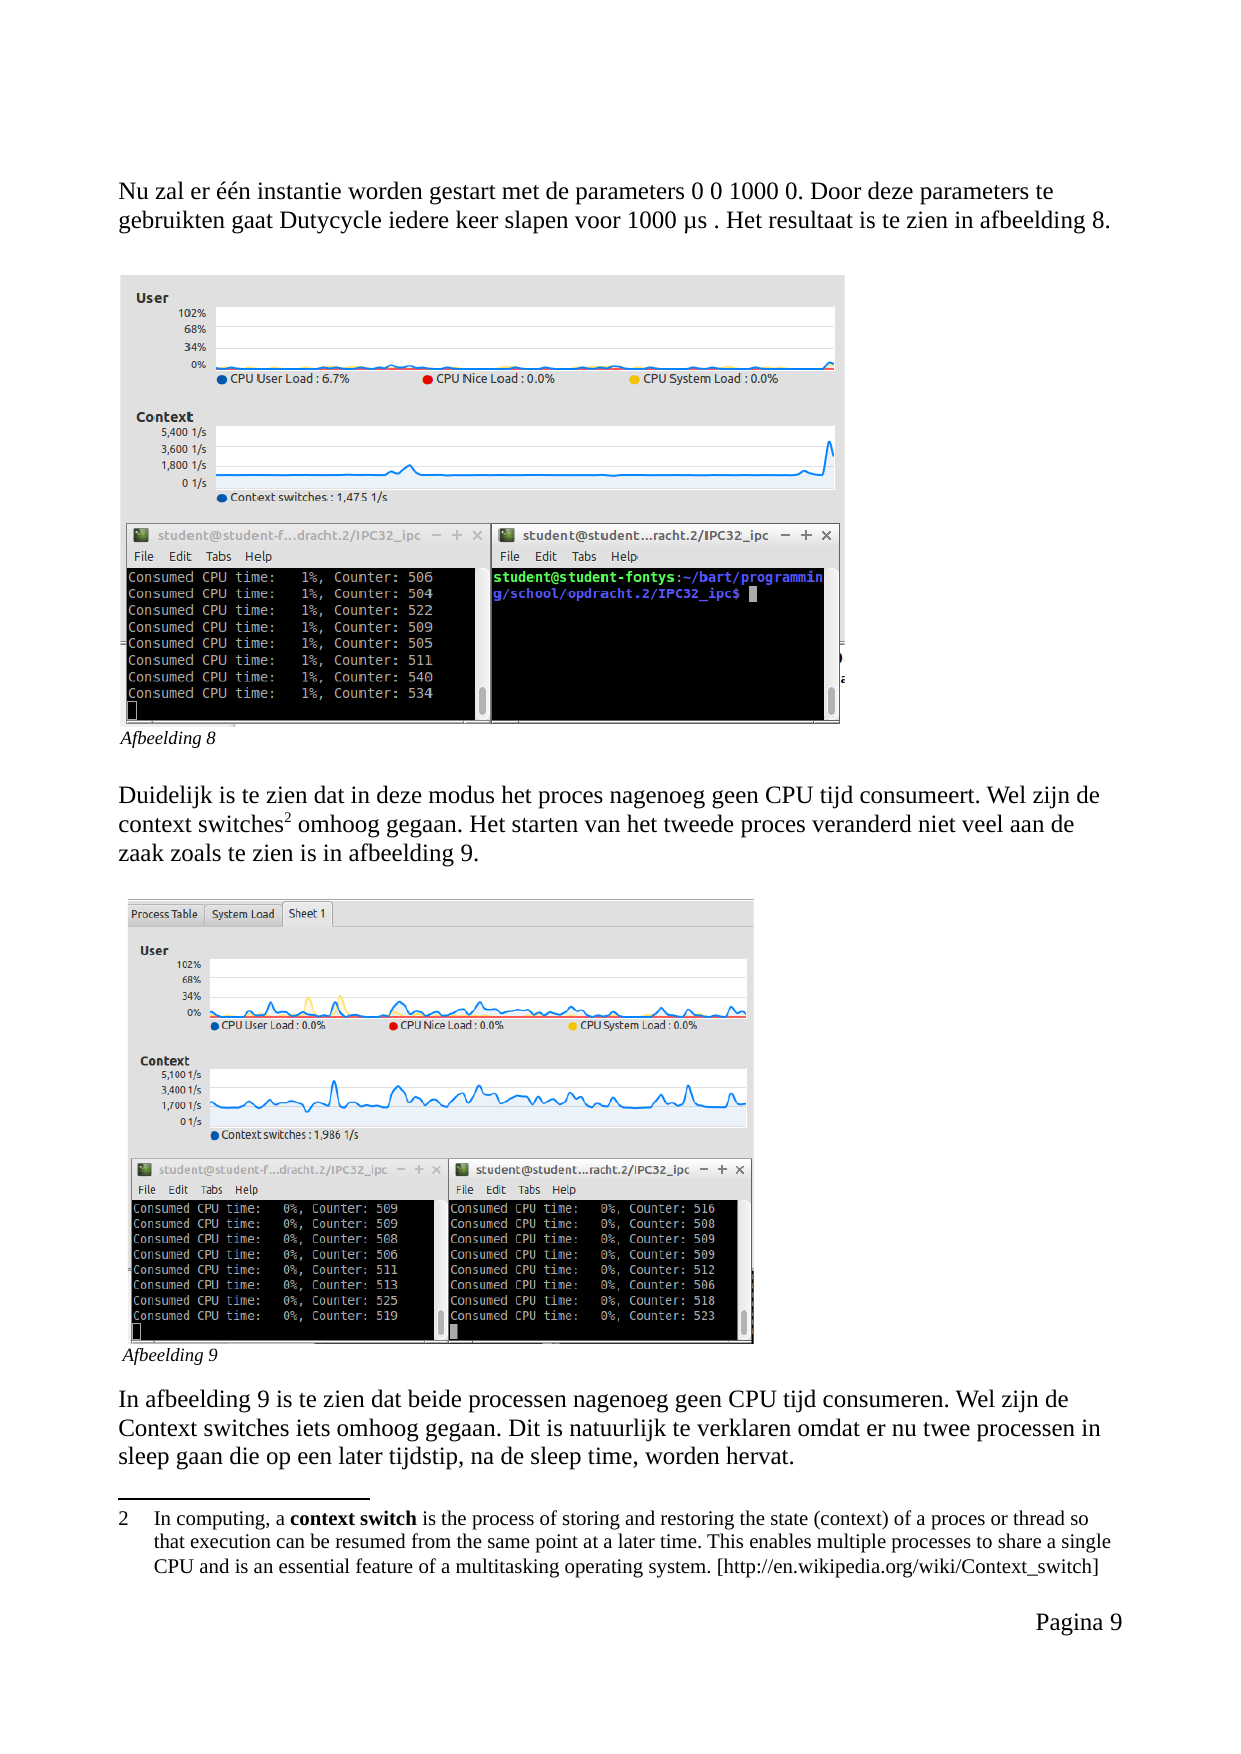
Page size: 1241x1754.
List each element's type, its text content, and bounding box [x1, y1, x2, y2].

picture [120, 275, 845, 727]
text Afbeelding 9 [122, 903, 779, 1366]
text In afbeelding 9 is te zien dat beide processen nagenoeg geen CPU tijd consumeren. Wel zijn de Context switches iets omhoog gegaan. Dit is natuurlijk te verklaren omdat er nu twee processen in sleep gaan die op een later tijdstip, na de sleep time, worden hervat. [118, 1384, 1122, 1470]
picture [127, 899, 754, 1344]
text Duidelijk is te zien dat in deze modus het proces nagenoeg geen CPU tijd consumeert. Wel zijn de context switches omhoog gegaan. Het starten van het tweede proces veranderd niet veel aan de zaak zoals te zien is in afbeelding 9. [118, 780, 1122, 866]
text Nu zal er één instantie worden gestart met de parameters 0 0 1000 0. Door deze parameters te gebruikten gaat Dutycycle iedere keer slapen voor 1000 µs . Het resultaat is te zien in afbeelding 8. [118, 176, 1122, 234]
text In computing, a context switch is the process of storing and restoring the state (context) of a proces or thread so that execution can be resumed from the same point at a later time. This enables multiple processes to share a single CPU and is an essential feature of a multitasking operating system. [http://en.wikipedia.org/wiki/Context_switch] [118, 1505, 1122, 1578]
text Afbeelding 8 [120, 727, 844, 748]
